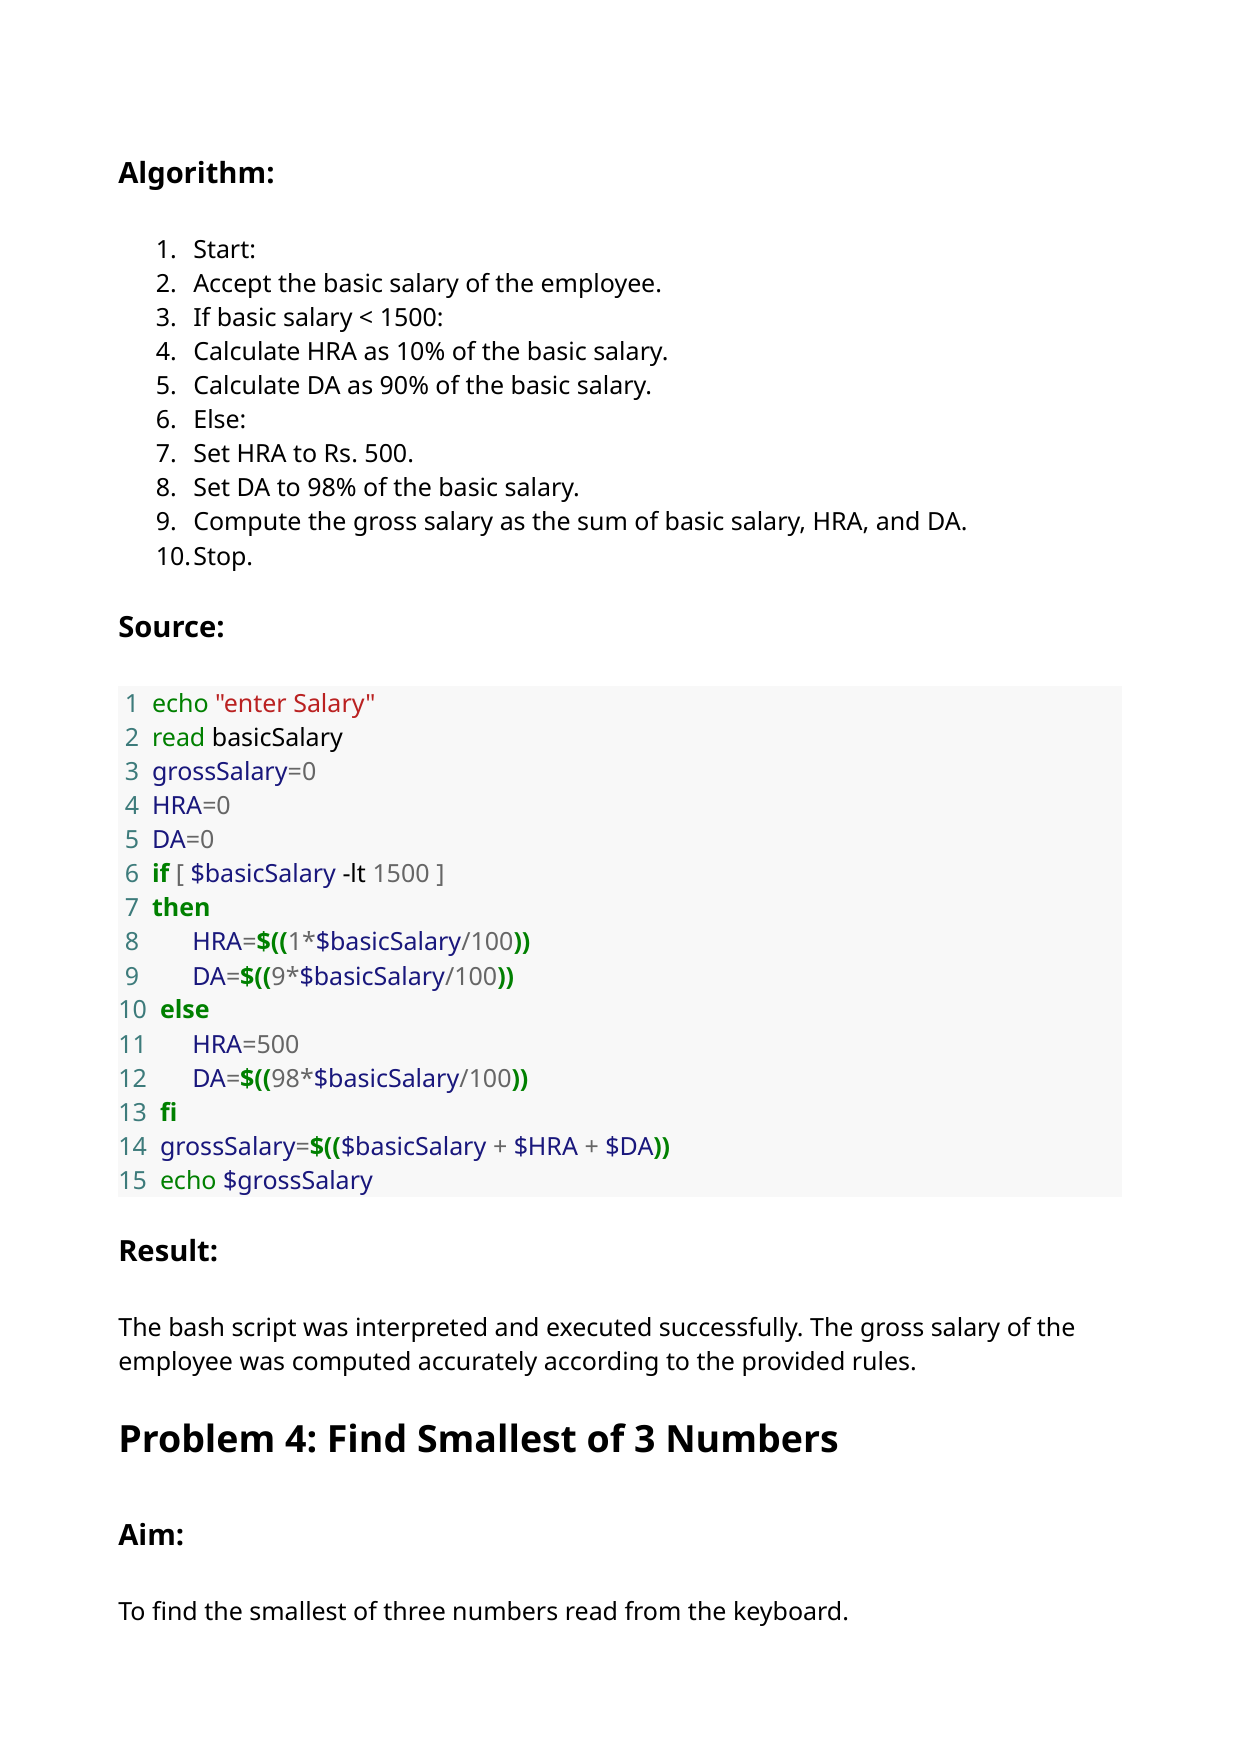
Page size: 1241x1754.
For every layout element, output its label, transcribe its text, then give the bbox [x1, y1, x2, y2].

text Problem 4: Find Smallest of 3 Numbers [118, 1412, 1122, 1463]
list Calculate HRA as 10% of the basic salary. [156, 334, 1122, 368]
text 14 grossSalary=$(($basicSalary + $HRA + $DA)) [118, 1128, 1122, 1162]
text Algorithm: [118, 152, 1122, 192]
list Compute the gross salary as the sum of basic salary, HRA, and DA. [156, 504, 1122, 538]
list If basic salary < 1500: [156, 300, 1122, 334]
text 3 grossSalary=0 [118, 754, 1122, 788]
list Calculate DA as 90% of the basic salary. [156, 368, 1122, 402]
text 2 read basicSalary [118, 720, 1122, 754]
list Set HRA to Rs. 500. [156, 436, 1122, 470]
text 1 echo "enter Salary" [118, 686, 1122, 720]
text The bash script was interpreted and executed successfully. The gross salary of the employee was computed accurately according to the provided rules. [118, 1310, 1122, 1378]
text 13 fi [118, 1094, 1122, 1128]
text 8 HRA=$((1*$basicSalary/100)) [118, 924, 1122, 958]
list Stop. [156, 538, 1122, 572]
text 11 HRA=500 [118, 1026, 1122, 1060]
list Set DA to 98% of the basic salary. [156, 470, 1122, 504]
list Else: [156, 402, 1122, 436]
list Start: [156, 232, 1122, 266]
text To find the smallest of three numbers read from the keyboard. [118, 1594, 1122, 1628]
text 7 then [118, 890, 1122, 924]
text 15 echo $grossSalary [118, 1162, 1122, 1197]
text 10 else [118, 992, 1122, 1026]
text 4 HRA=0 [118, 788, 1122, 822]
text 12 DA=$((98*$basicSalary/100)) [118, 1060, 1122, 1094]
text 9 DA=$((9*$basicSalary/100)) [118, 958, 1122, 992]
text Source: [118, 606, 1122, 646]
text Result: [118, 1231, 1122, 1270]
text 5 DA=0 [118, 822, 1122, 856]
text Aim: [118, 1514, 1122, 1554]
list Accept the basic salary of the employee. [156, 266, 1122, 300]
text 6 if [ $basicSalary -lt 1500 ] [118, 856, 1122, 890]
